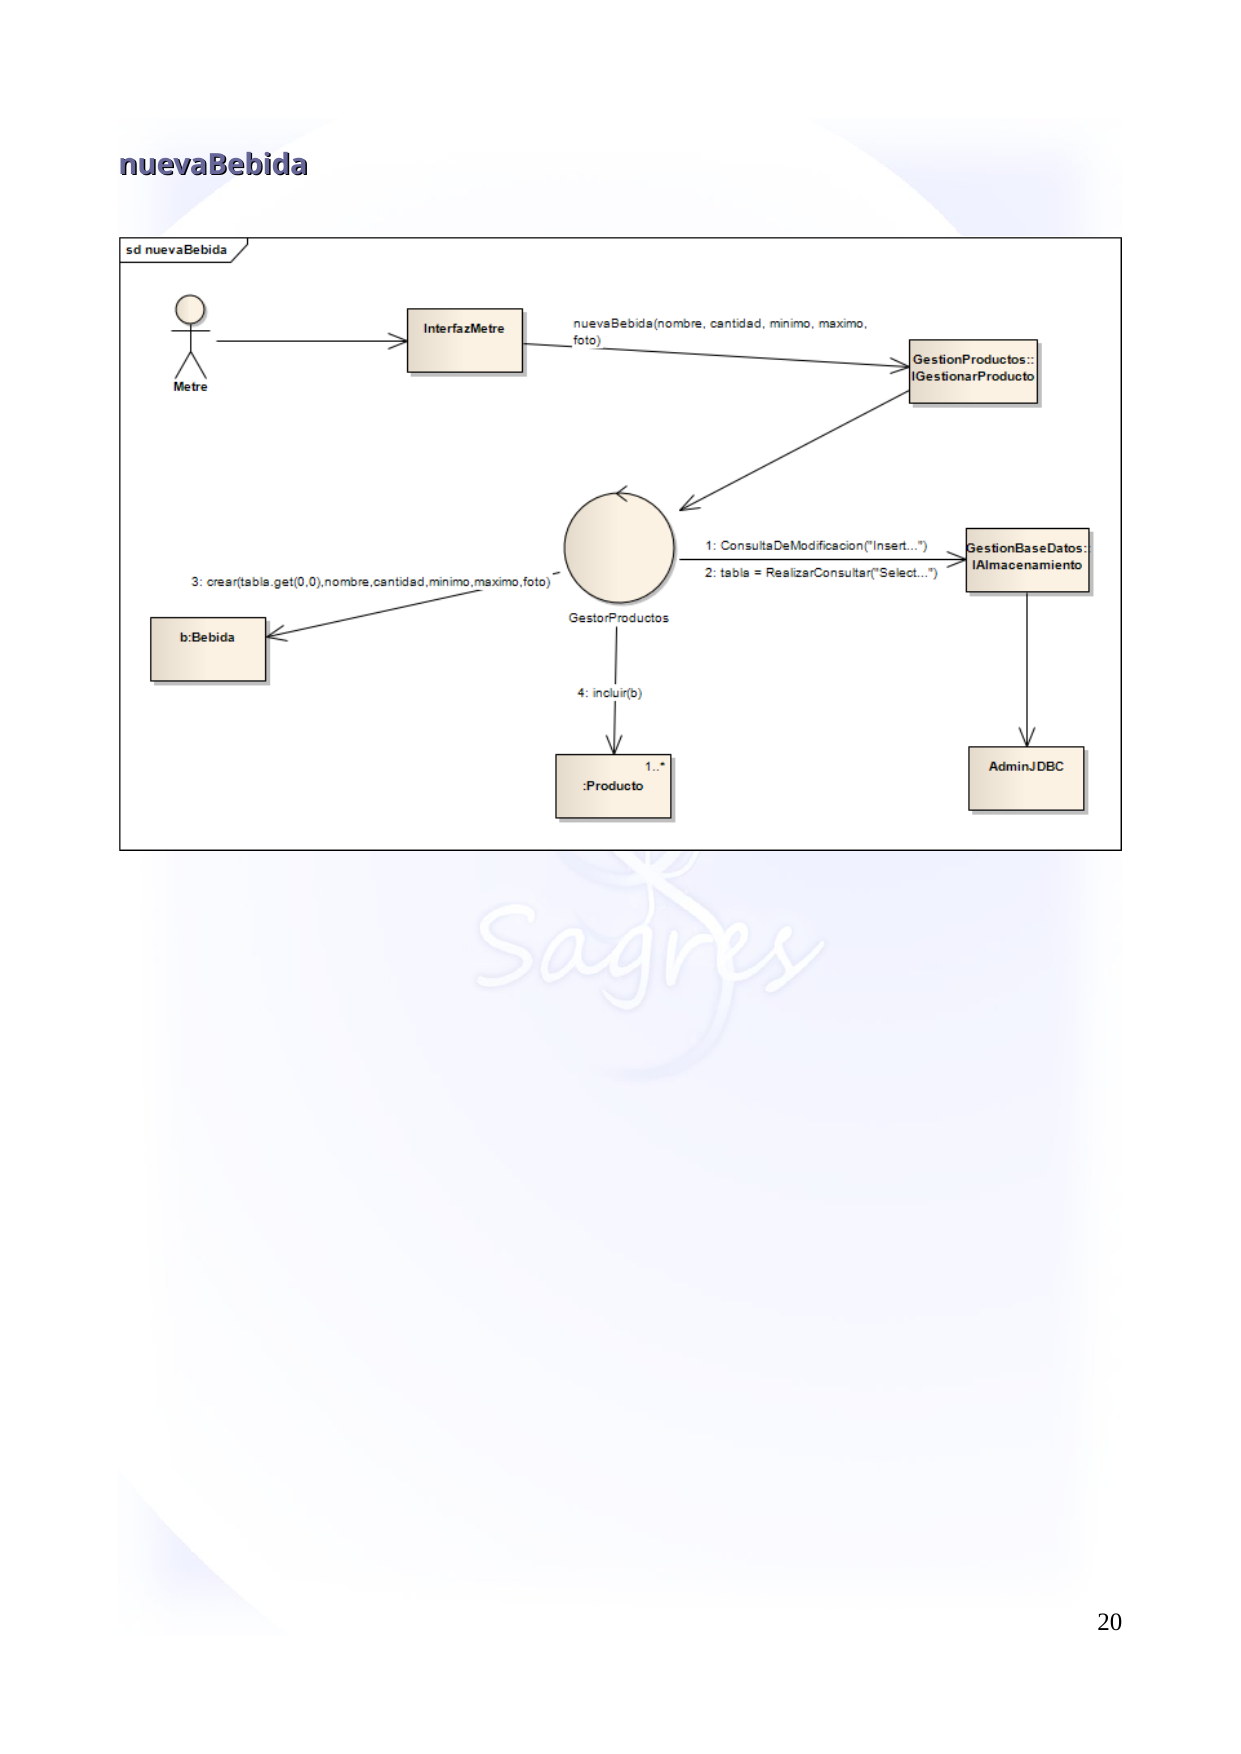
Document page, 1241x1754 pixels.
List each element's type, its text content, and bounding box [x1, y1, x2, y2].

subtitle nuevaBebida [118, 143, 1122, 183]
picture [118, 118, 1122, 143]
picture [118, 183, 1122, 1636]
